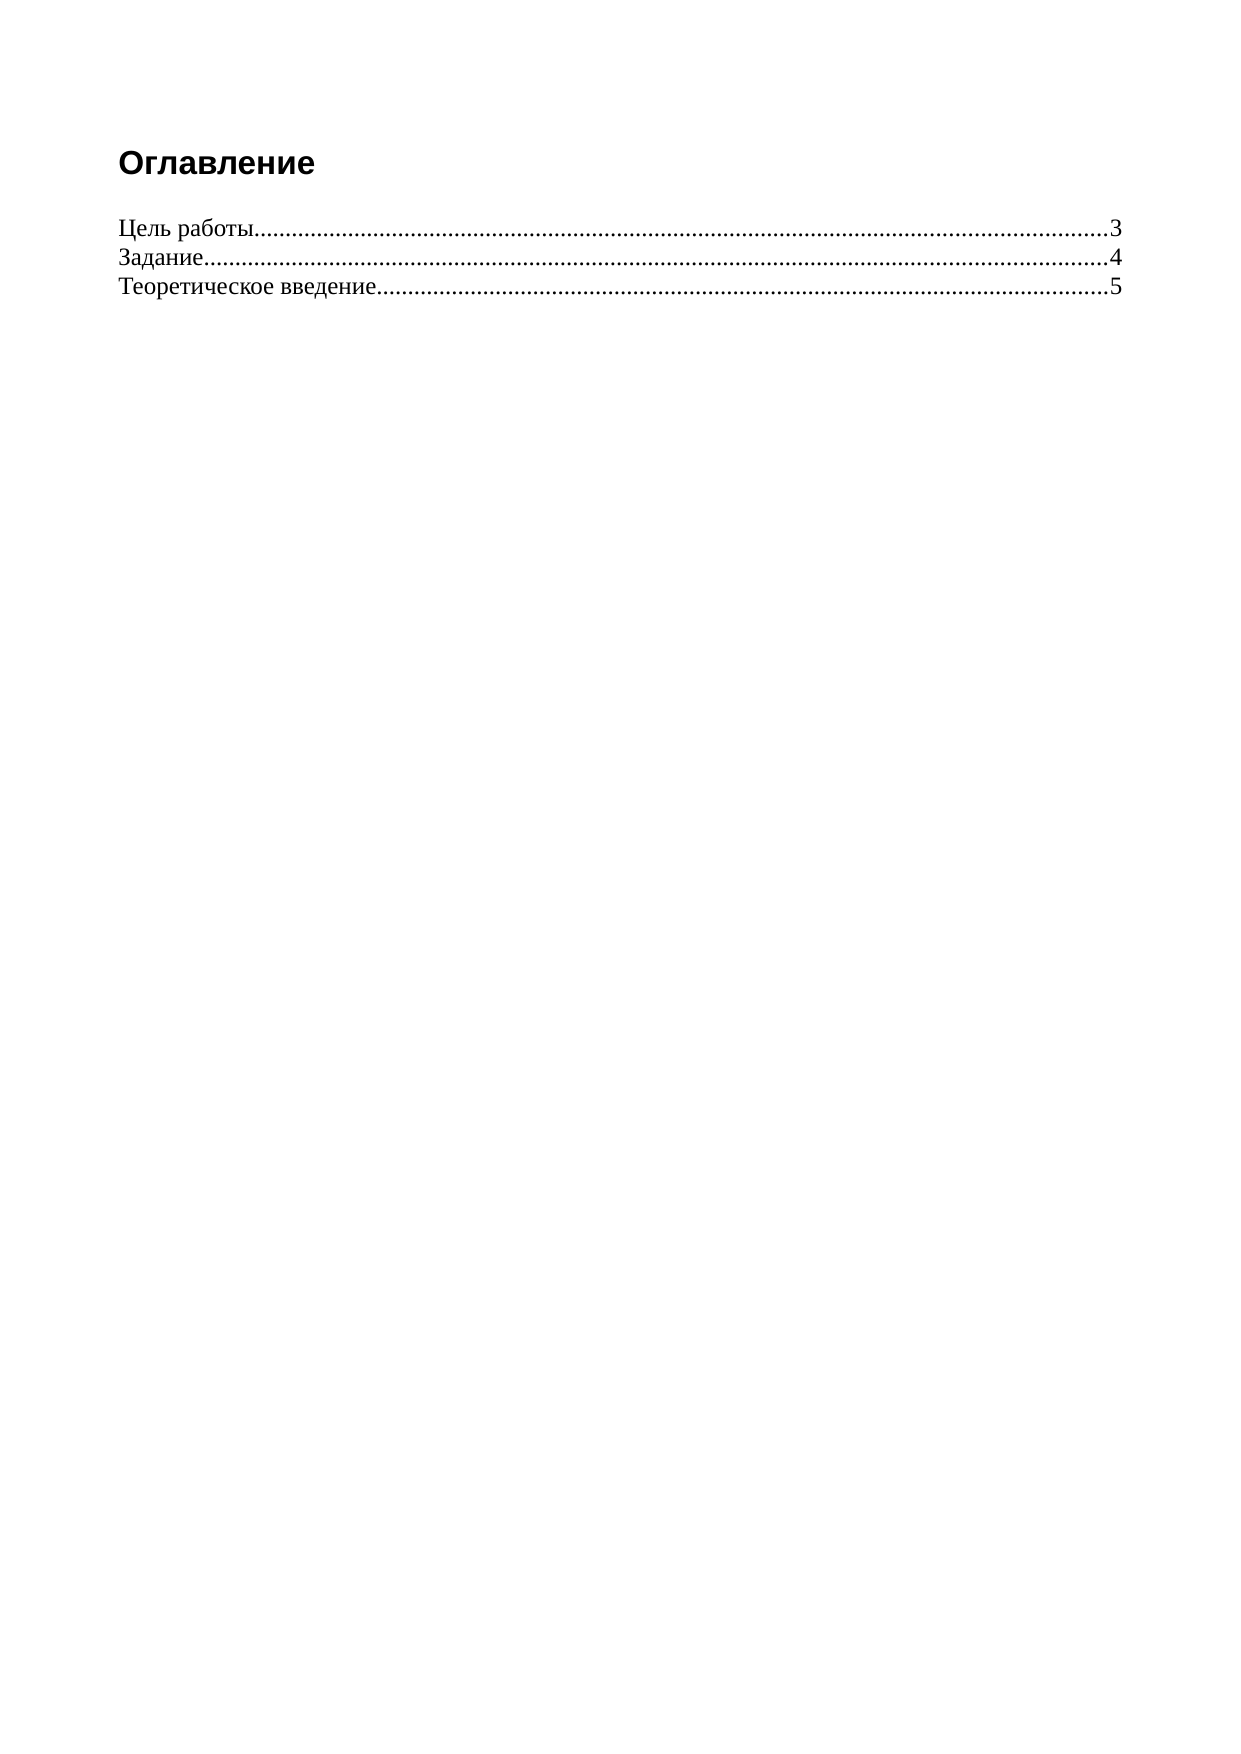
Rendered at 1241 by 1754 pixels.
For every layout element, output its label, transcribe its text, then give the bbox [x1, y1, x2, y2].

text Задание 4 [118, 242, 1122, 271]
text Теоретическое введение 5 [118, 271, 1122, 299]
subtitle Оглавление [118, 143, 1122, 182]
text Цель работы 3 [118, 213, 1122, 242]
